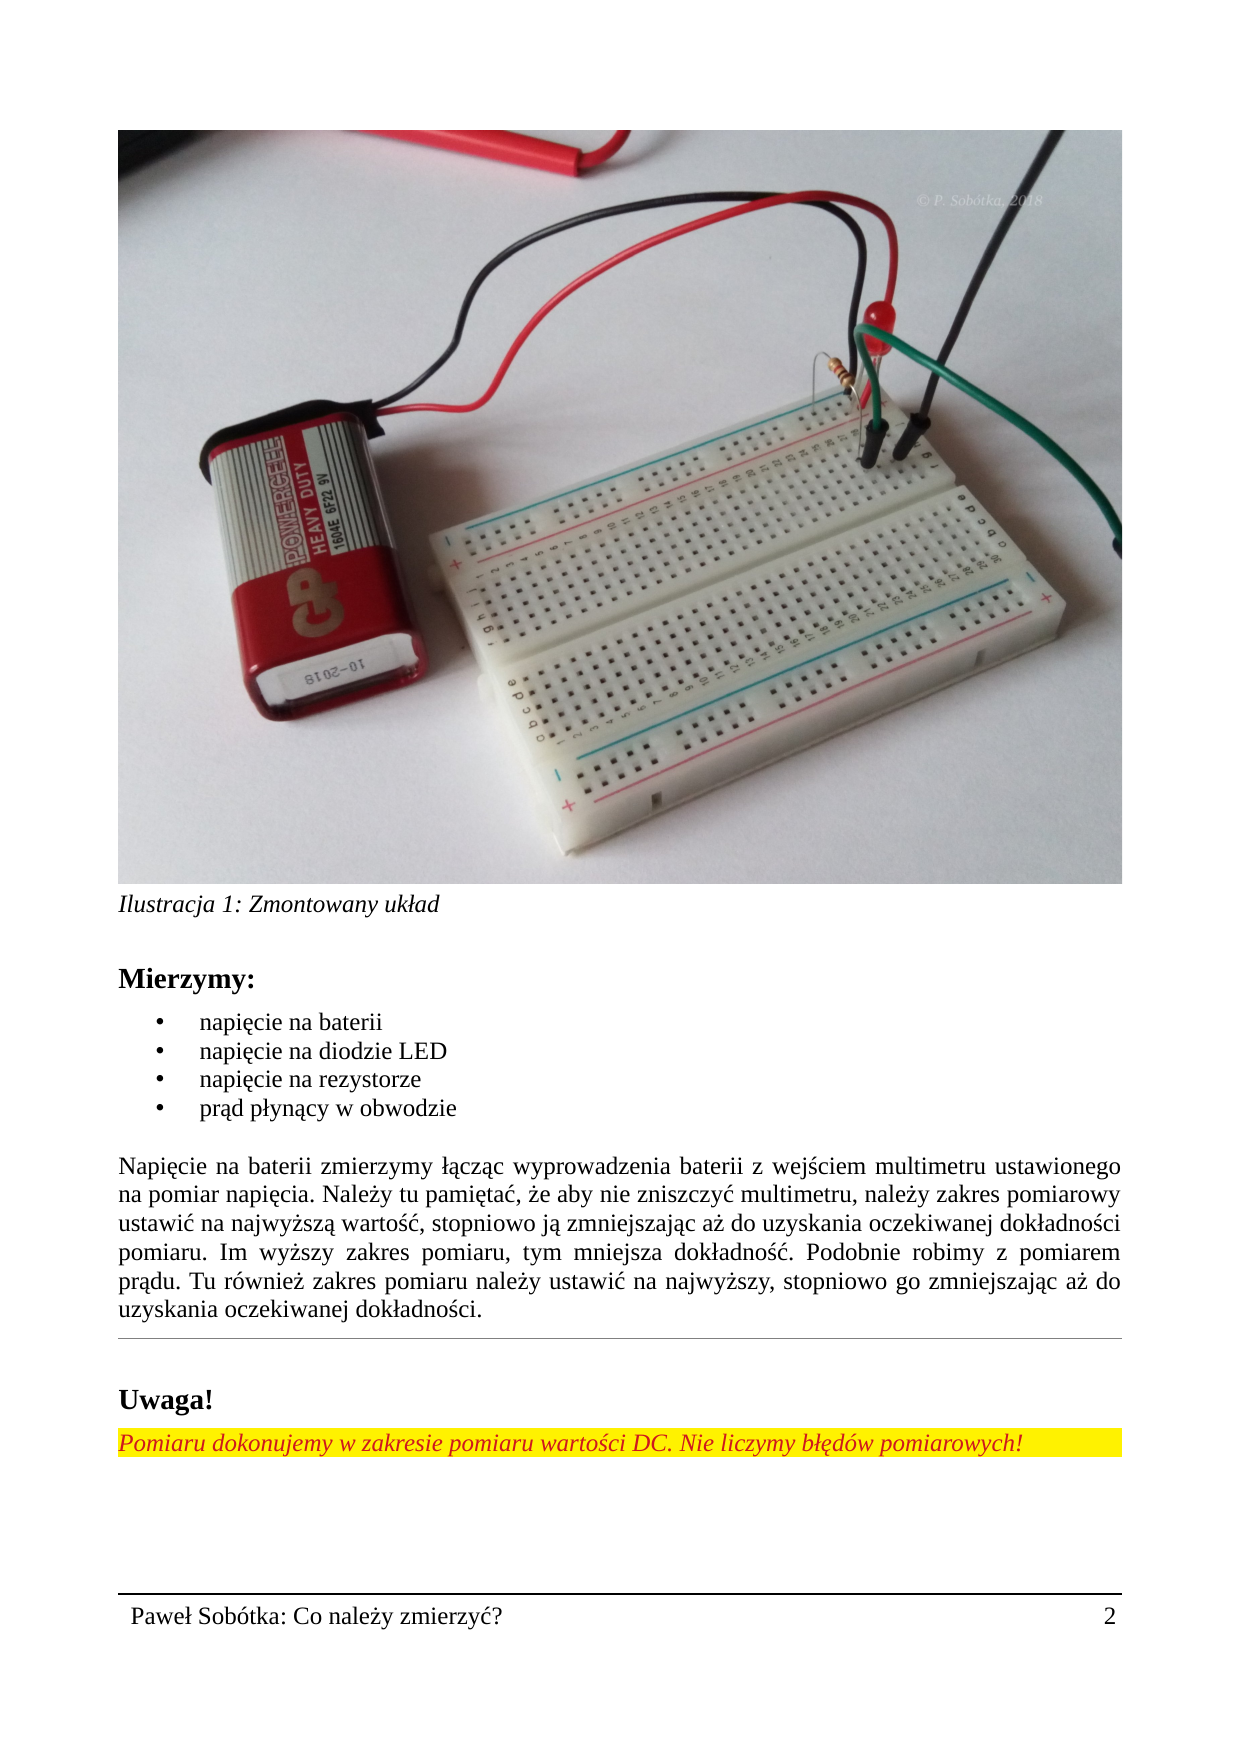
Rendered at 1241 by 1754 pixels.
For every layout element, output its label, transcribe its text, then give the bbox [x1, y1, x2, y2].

list napięcie na baterii [156, 1007, 1122, 1036]
list napięcie na rezystorze [156, 1064, 1122, 1093]
text Napięcie na baterii zmierzymy łącząc wyprowadzenia baterii z wejściem multimetru ustawionego na pomiar napięcia. Należy tu pamiętać, że aby nie zniszczyć multimetru, należy zakres pomiarowy ustawić na najwyższą wartość, stopniowo ją zmniejszając aż do uzyskania oczekiwanej dokładności pomiaru. Im wyższy zakres pomiaru, tym mniejsza dokładność. Podobnie robimy z pomiarem prądu. Tu również zakres pomiaru należy ustawić na najwyższy, stopniowo go zmniejszając aż do uzyskania oczekiwanej dokładności. [118, 1151, 1122, 1323]
subtitle Mierzymy: [118, 961, 1122, 994]
list napięcie na diodzie LED [156, 1036, 1122, 1064]
picture [118, 130, 1123, 884]
subtitle Uwaga! [118, 1382, 1122, 1416]
text Pomiaru dokonujemy w zakresie pomiaru wartości DC. Nie liczymy błędów pomiarowych! [118, 1428, 1122, 1457]
text Ilustracja 1: Zmontowany układ [118, 884, 1122, 918]
list prąd płynący w obwodzie [156, 1093, 1122, 1122]
